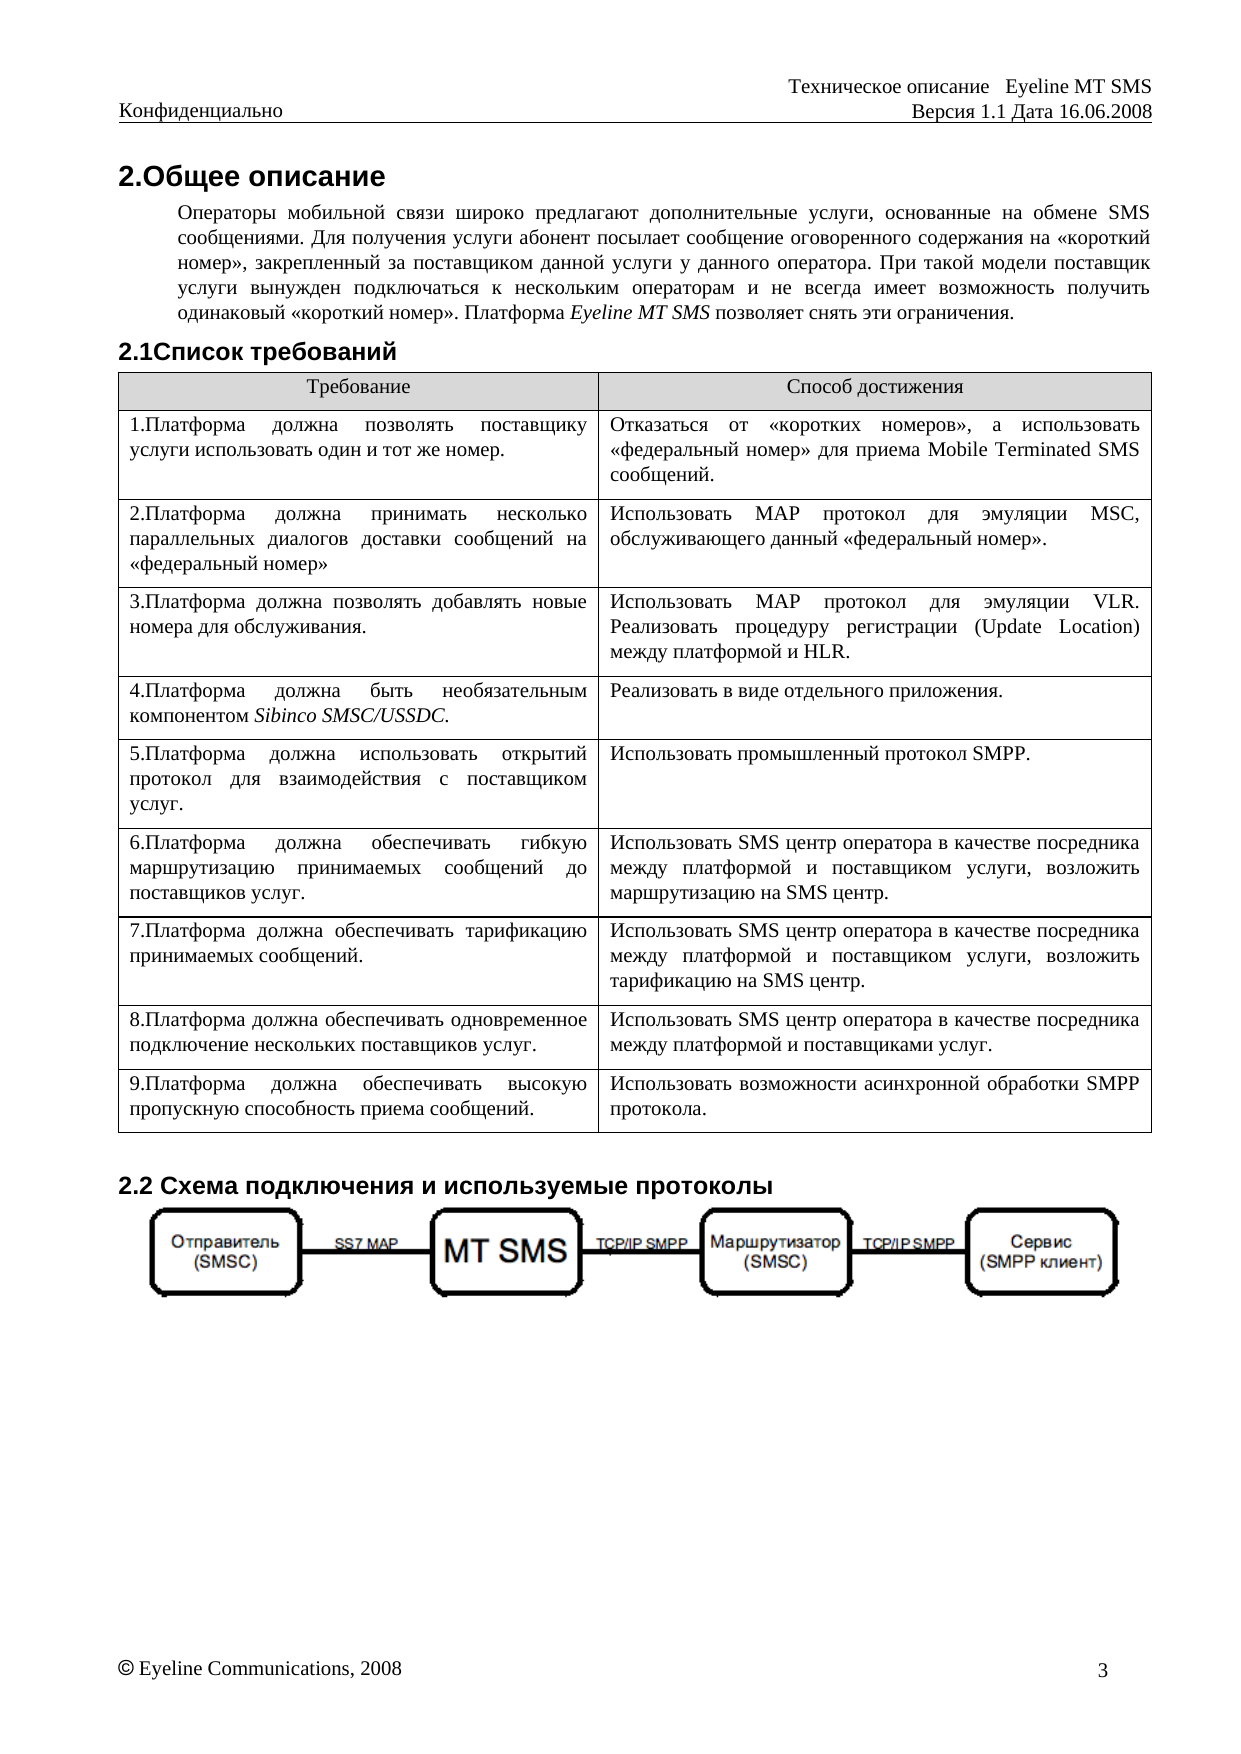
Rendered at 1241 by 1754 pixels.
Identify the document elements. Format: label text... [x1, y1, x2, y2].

subtitle Схема подключения и используемые протоколы [118, 1171, 1151, 1199]
text Операторы мобильной связи широко предлагают дополнительные услуги, основанные на обмене SMS сообщениями. Для получения услуги абонент посылает сообщение оговоренного содержания на «короткий номер», закрепленный за поставщиком данной услуги у данного оператора. При такой модели поставщик услуги вынужден подключаться к нескольким операторам и не всегда имеет возможность получить одинаковый «короткий номер». Платформа Eyeline MT SMS позволяет снять эти ограничения. [177, 199, 1151, 324]
table_header Способ достижения [599, 373, 1151, 410]
table_cell Использовать MAP протокол для эмуляции VLR. Реализовать процедуру регистрации (Update Location) между платформой и HLR. [599, 588, 1151, 676]
table_cell Платформа должна быть необязательным компонентом Sibinco SMSC/USSDC. [119, 677, 598, 739]
table_cell Платформа должна обеспечивать высокую пропускную способность приема сообщений. [119, 1070, 598, 1132]
subtitle Список требований [118, 337, 1151, 365]
table_header Требование [119, 373, 598, 410]
table_cell Отказаться от «коротких номеров», а использовать «федеральный номер» для приема Mobile Terminated SMS сообщений. [599, 411, 1151, 499]
table_cell Платформа должна обеспечивать гибкую маршрутизацию принимаемых сообщений до поставщиков услуг. [119, 829, 598, 916]
table_cell Платформа должна позволять добавлять новые номера для обслуживания. [119, 588, 598, 676]
table_cell Использовать MAP протокол для эмуляции MSC, обслуживающего данный «федеральный номер». [599, 500, 1151, 587]
table_cell Использовать SMS центр оператора в качестве посредника между платформой и поставщиком услуги, возложить тарификацию на SMS центр. [599, 918, 1151, 1005]
table_cell Реализовать в виде отдельного приложения. [599, 677, 1151, 739]
picture [147, 1205, 1122, 1300]
table_cell Платформа должна позволять поставщику услуги использовать один и тот же номер. [119, 411, 598, 499]
table_cell Платформа должна использовать открытий протокол для взаимодействия с поставщиком услуг. [119, 740, 598, 828]
table_cell Использовать возможности асинхронной обработки SMPP протокола. [599, 1070, 1151, 1132]
table_cell Платформа должна принимать несколько параллельных диалогов доставки сообщений на «федеральный номер» [119, 500, 598, 587]
table_cell Платформа должна обеспечивать тарификацию принимаемых сообщений. [119, 918, 598, 1005]
table_cell Использовать промышленный протокол SMPP. [599, 740, 1151, 828]
table_cell Использовать SMS центр оператора в качестве посредника между платформой и поставщиками услуг. [599, 1006, 1151, 1068]
subtitle Общее описание [118, 159, 1151, 193]
table_cell Платформа должна обеспечивать одновременное подключение нескольких поставщиков услуг. [119, 1006, 598, 1068]
table_cell Использовать SMS центр оператора в качестве посредника между платформой и поставщиком услуги, возложить маршрутизацию на SMS центр. [599, 829, 1151, 916]
